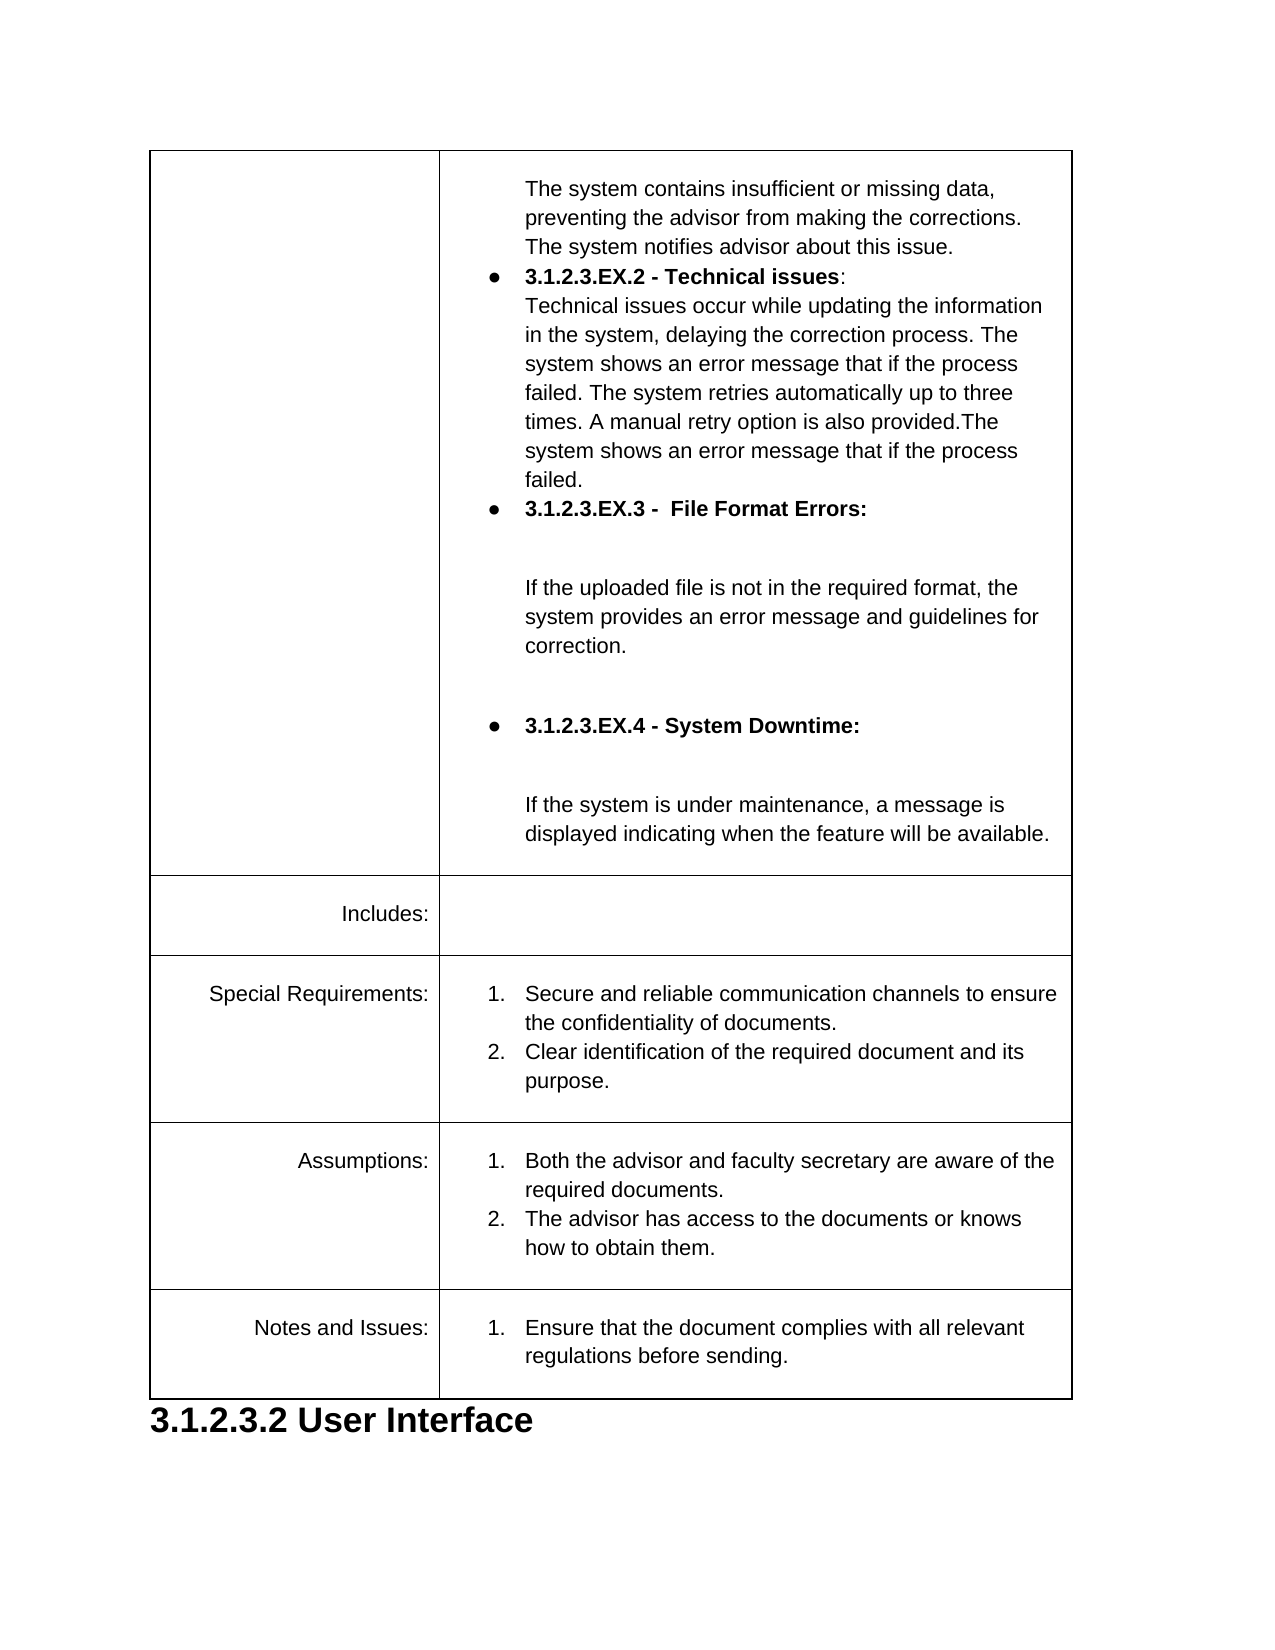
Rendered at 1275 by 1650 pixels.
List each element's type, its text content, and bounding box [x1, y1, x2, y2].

table_cell Special Requirements: [151, 956, 439, 1122]
subtitle 3.1.2.3.2 User Interface [150, 1399, 1125, 1440]
table_cell 3.1.2.3.EX.1 - Insufficient or missing data: The system contains insufficient or missing data, preventing the advisor from making the corrections. The system notifies advisor about this issue. 3.1.2.3.EX.2 - Technical issues: Technical issues occur while updating the information in the system, delaying the correction process. The system shows an error message that if the process failed. The system retries automatically up to three times. A manual retry option is also provided.The system shows an error message that if the process failed. 3.1.2.3.EX.3 - File Format Errors: If the uploaded file is not in the required format, the system provides an error message and guidelines for correction. 3.1.2.3.EX.4 - System Downtime: If the system is under maintenance, a message is displayed indicating when the feature will be available. [440, 151, 1071, 875]
table_cell Both the advisor and faculty secretary are aware of the required documents. The advisor has access to the documents or knows how to obtain them. [440, 1123, 1071, 1288]
table_cell Notes and Issues: [151, 1290, 439, 1397]
table_cell [440, 876, 1071, 955]
table_cell Secure and reliable communication channels to ensure the confidentiality of documents. Clear identification of the required document and its purpose. [440, 956, 1071, 1122]
table_cell Assumptions: [151, 1123, 439, 1288]
table_cell [151, 151, 439, 875]
table_cell Includes: [151, 876, 439, 955]
table_cell Ensure that the document complies with all relevant regulations before sending. [440, 1290, 1071, 1397]
